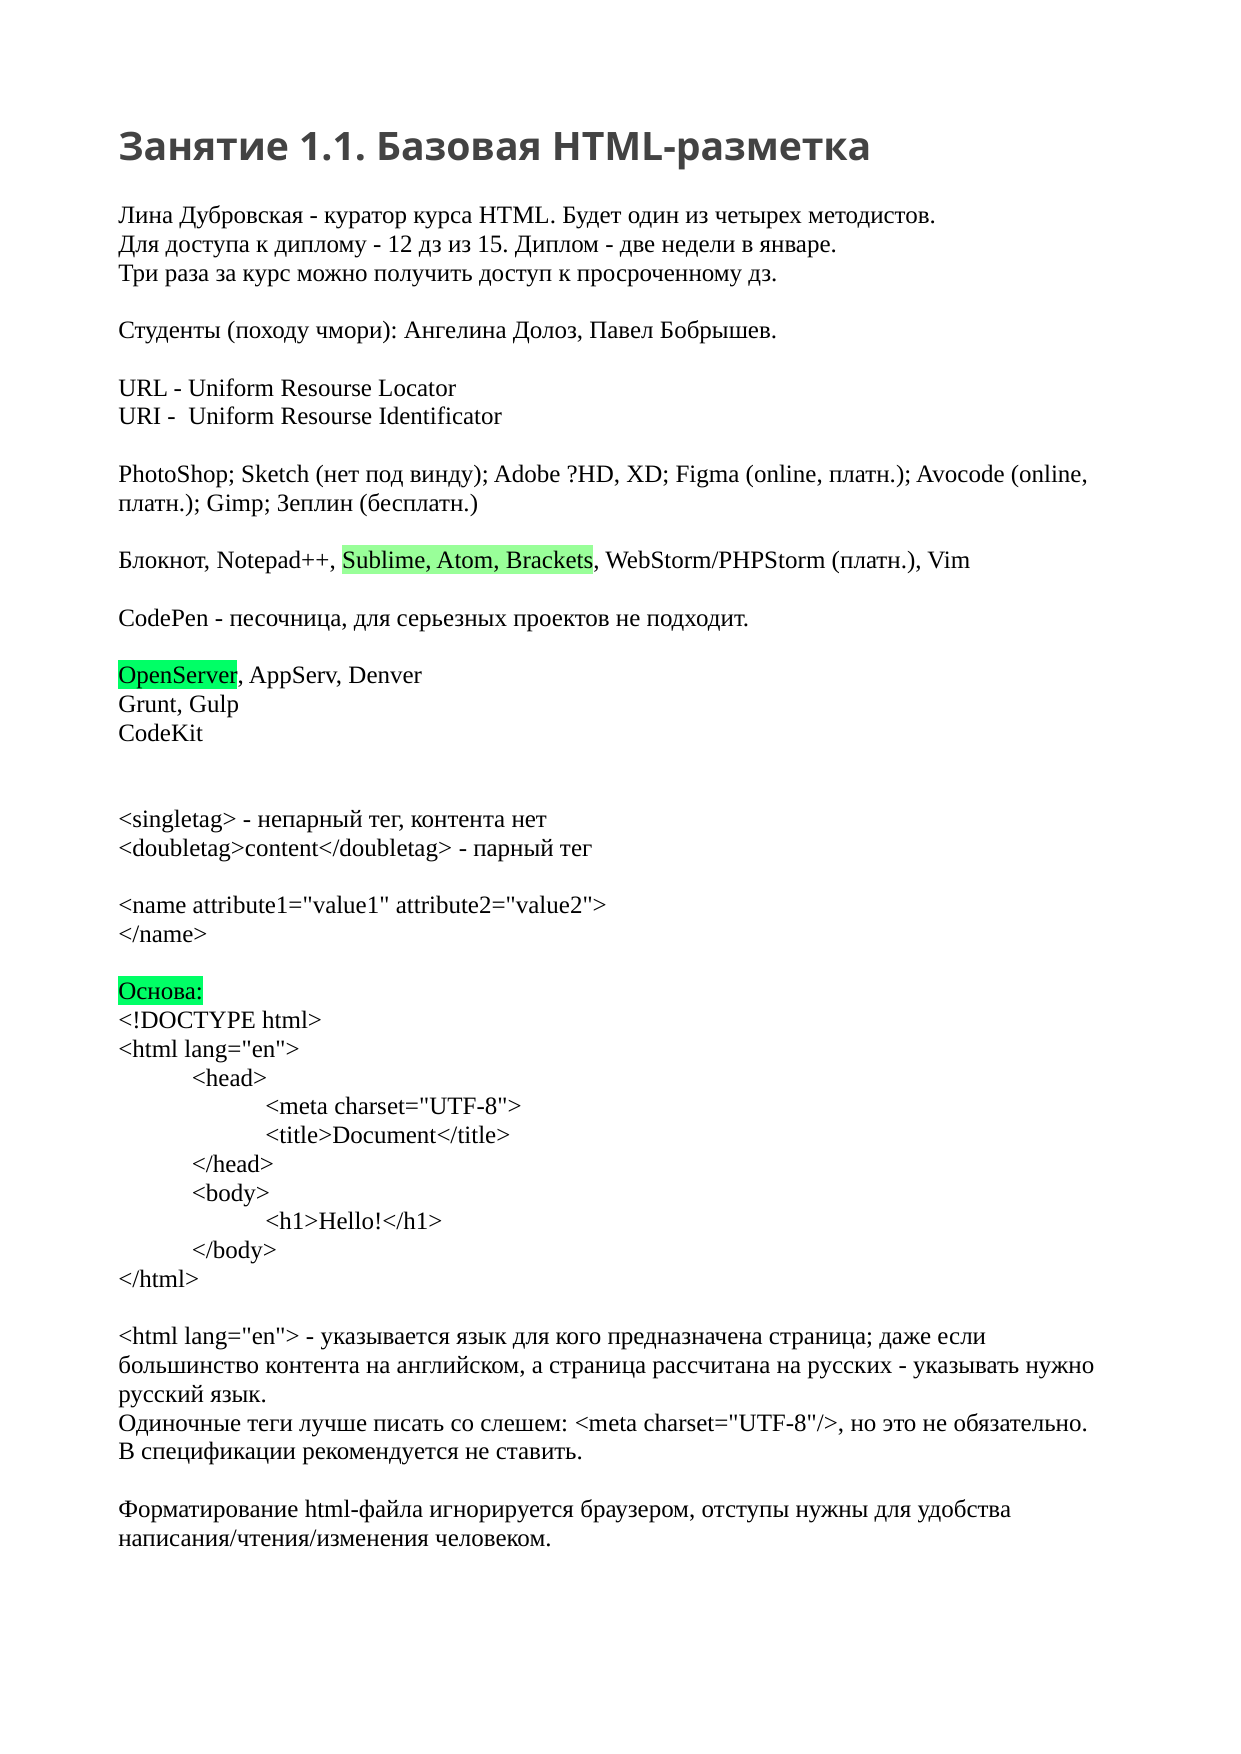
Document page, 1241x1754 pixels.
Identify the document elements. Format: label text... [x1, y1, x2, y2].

text <doubletag>content</doubletag> - парный тег [118, 833, 1122, 861]
text Для доступа к диплому - 12 дз из 15. Диплом - две недели в январе. [118, 229, 1122, 258]
text <name attribute1="value1" attribute2="value2"> [118, 890, 1122, 919]
text <html lang="en"> - указывается язык для кого предназначена страница; даже если большинство контента на английском, а страница рассчитана на русских - указывать нужно русский язык. [118, 1321, 1122, 1408]
text <singletag> - непарный тег, контента нет [118, 804, 1122, 833]
text Студенты (походу чмори): Ангелина Долоз, Павел Бобрышев. [118, 315, 1122, 344]
text URL - Uniform Resourse Locator [118, 373, 1122, 401]
text Занятие 1.1. Базовая HTML-разметка [118, 118, 1122, 171]
text Основа: [118, 976, 1122, 1005]
text PhotoShop; Sketch (нет под винду); Adobe ?HD, XD; Figma (online, платн.); Avocode (online, платн.); Gimp; Зеплин (бесплатн.) [118, 459, 1122, 516]
text Три раза за курс можно получить доступ к просроченному дз. [118, 258, 1122, 286]
text <html lang="en"> [118, 1034, 1122, 1063]
text <body> [118, 1178, 1122, 1206]
text <h1>Hello!</h1> [118, 1206, 1122, 1235]
text CodePen - песочница, для серьезных проектов не подходит. [118, 603, 1122, 631]
text Grunt, Gulp [118, 689, 1122, 718]
text Блокнот, Notepad++, Sublime, Atom, Brackets, WebStorm/PHPStorm (платн.), Vim [118, 545, 1122, 574]
text В спецификации рекомендуется не ставить. [118, 1436, 1122, 1465]
text OpenServer, AppServ, Denver [118, 660, 1122, 689]
text CodeKit [118, 718, 1122, 746]
text <head> [118, 1063, 1122, 1091]
text <!DOCTYPE html> [118, 1005, 1122, 1034]
text <title>Document</title> [118, 1120, 1122, 1149]
text </name> [118, 919, 1122, 948]
text Одиночные теги лучше писать со слешем: <meta charset="UTF-8"/>, но это не обязательно. [118, 1408, 1122, 1436]
text Форматирование html-файла игнорируется браузером, отступы нужны для удобства написания/чтения/изменения человеком. [118, 1494, 1122, 1551]
text </head> [118, 1149, 1122, 1178]
text </body> [118, 1235, 1122, 1264]
text URI - Uniform Resourse Identificator [118, 401, 1122, 430]
text </html> [118, 1264, 1122, 1293]
text Лина Дубровская - куратор курса HTML. Будет один из четырех методистов. [118, 200, 1122, 229]
text <meta charset="UTF-8"> [118, 1091, 1122, 1120]
